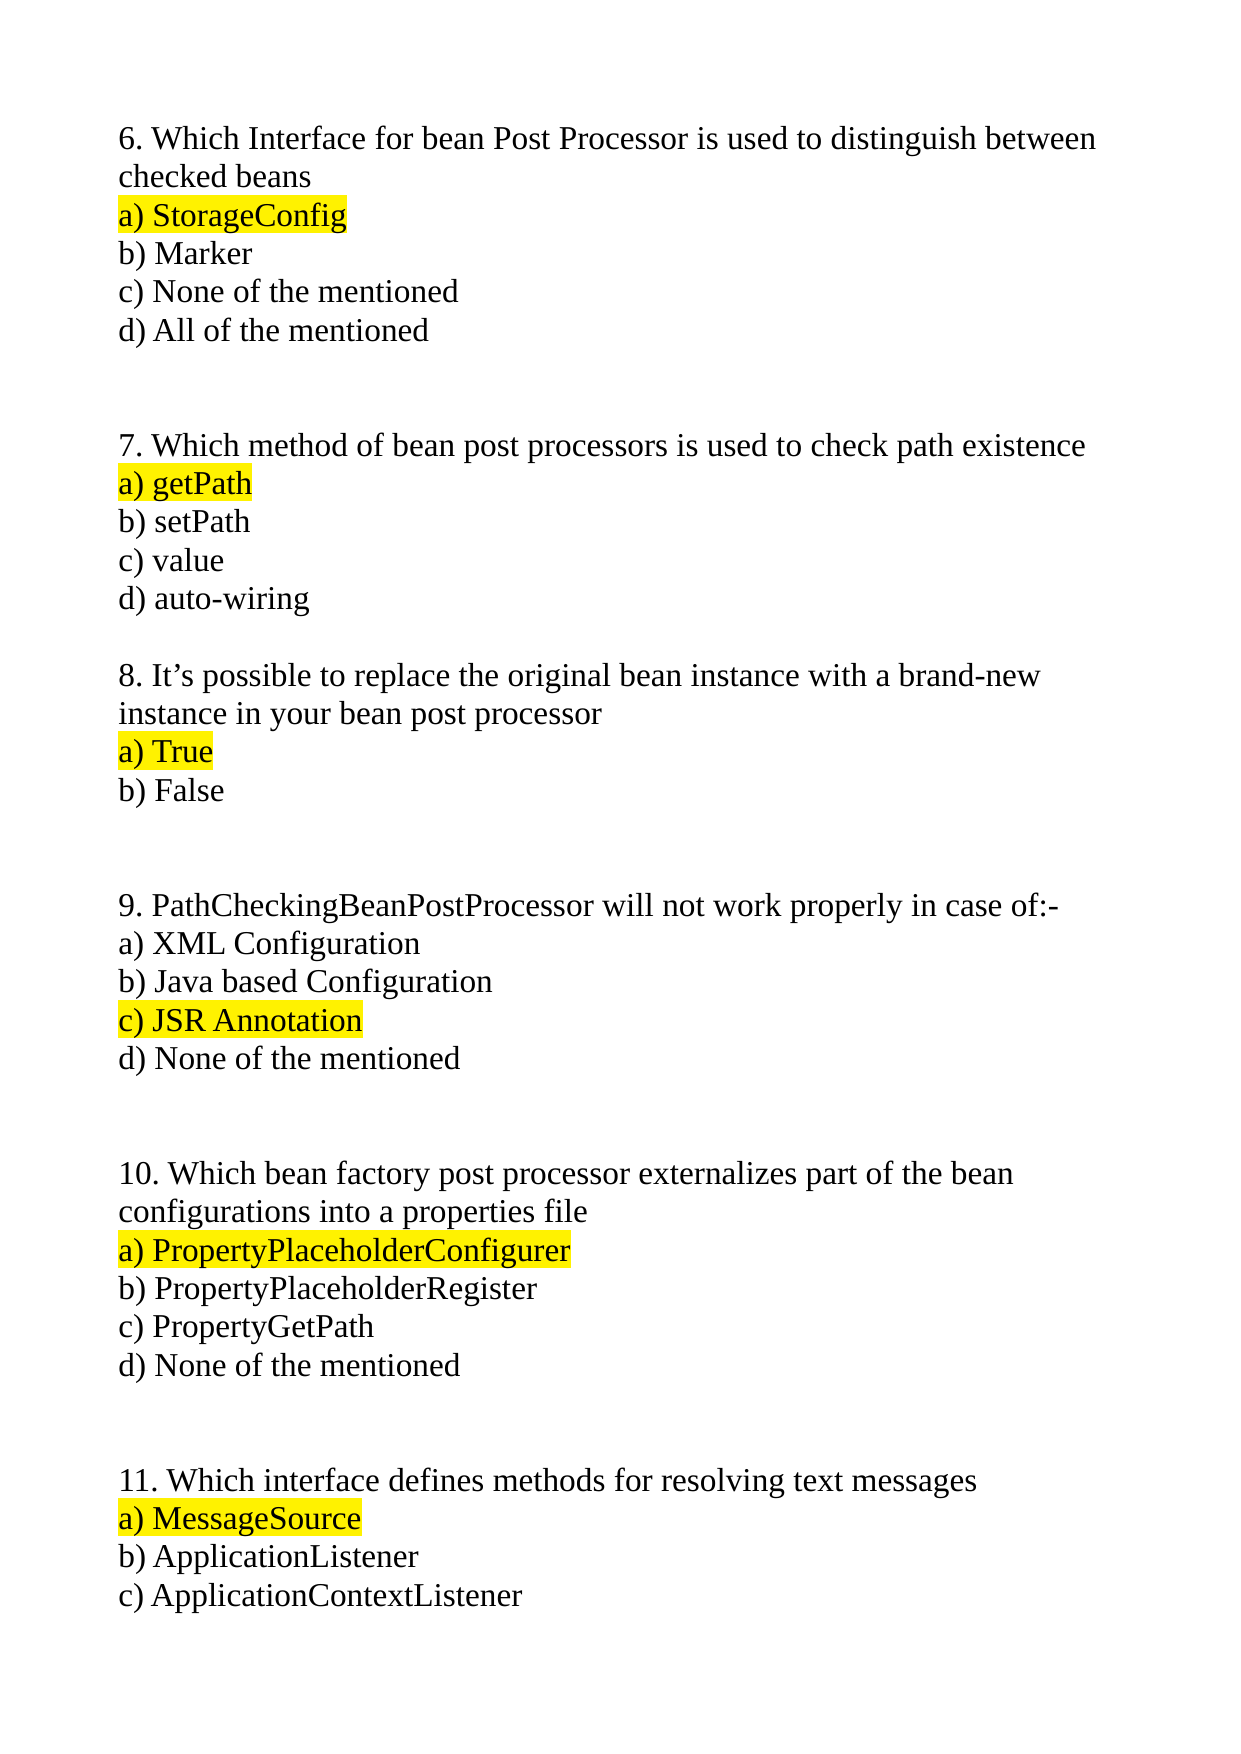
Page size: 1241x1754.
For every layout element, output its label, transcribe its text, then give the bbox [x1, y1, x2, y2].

text 11. Which interface defines methods for resolving text messages [118, 1460, 1122, 1498]
text c) JSR Annotation [118, 1000, 1122, 1038]
text a) getPath [118, 463, 1122, 501]
text 9. PathCheckingBeanPostProcessor will not work properly in case of:- [118, 885, 1122, 923]
text a) True [118, 731, 1122, 770]
text a) MessageSource [118, 1498, 1122, 1536]
text b) setPath [118, 501, 1122, 540]
text b) False [118, 770, 1122, 808]
text b) Marker [118, 233, 1122, 271]
text c) value [118, 540, 1122, 578]
text c) ApplicationContextListener [118, 1575, 1122, 1613]
text b) ApplicationListener [118, 1536, 1122, 1575]
text c) PropertyGetPath [118, 1306, 1122, 1345]
text c) None of the mentioned [118, 271, 1122, 310]
text d) All of the mentioned [118, 310, 1122, 348]
text 7. Which method of bean post processors is used to check path existence [118, 425, 1122, 463]
text d) auto-wiring [118, 578, 1122, 616]
text a) StorageConfig [118, 195, 1122, 233]
text d) None of the mentioned [118, 1038, 1122, 1076]
text b) Java based Configuration [118, 961, 1122, 1000]
text b) PropertyPlaceholderRegister [118, 1268, 1122, 1306]
text 10. Which bean factory post processor externalizes part of the bean configurations into a properties file [118, 1153, 1122, 1230]
text a) PropertyPlaceholderConfigurer [118, 1230, 1122, 1268]
text 8. It’s possible to replace the original bean instance with a brand-new instance in your bean post processor [118, 655, 1122, 731]
text d) None of the mentioned [118, 1345, 1122, 1383]
text a) XML Configuration [118, 923, 1122, 961]
text 6. Which Interface for bean Post Processor is used to distinguish between checked beans [118, 118, 1122, 195]
